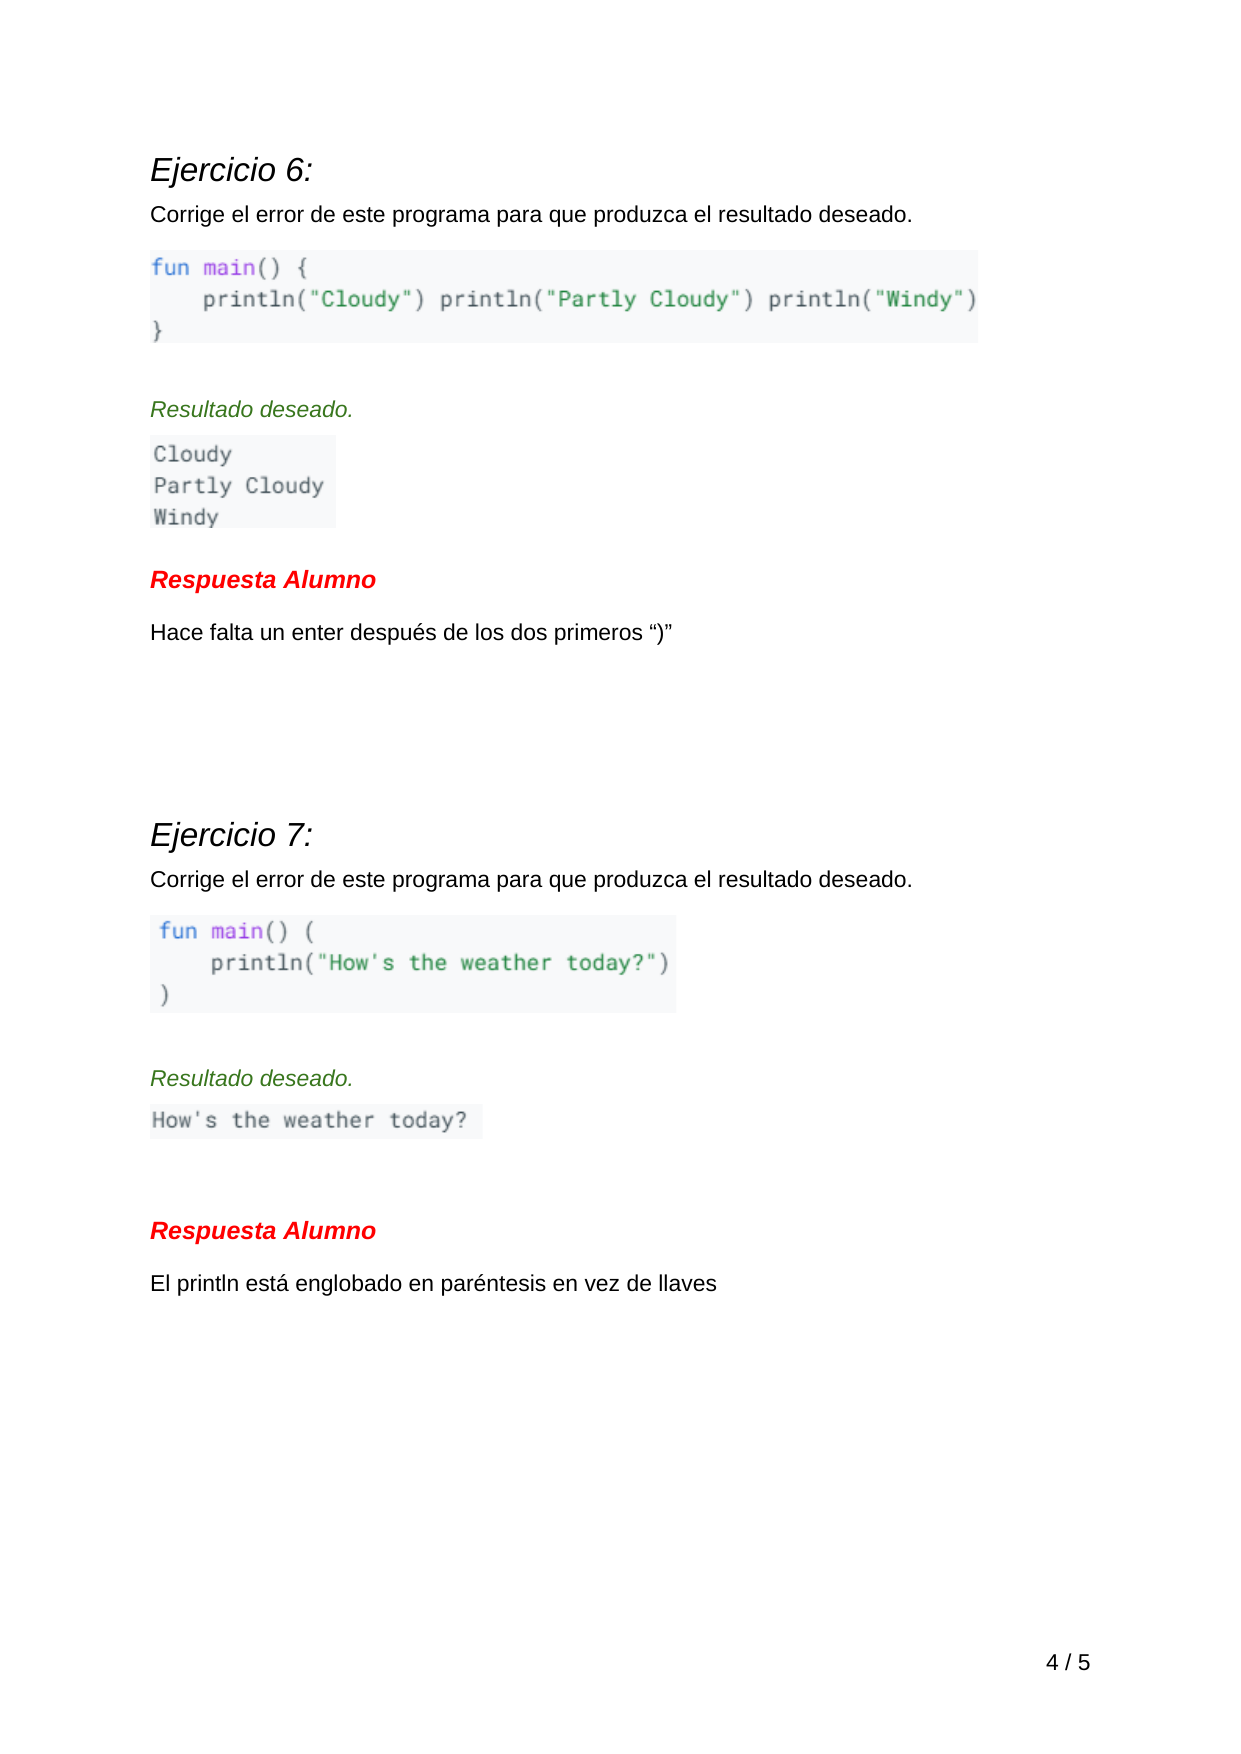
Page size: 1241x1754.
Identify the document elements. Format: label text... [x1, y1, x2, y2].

picture [150, 1104, 483, 1139]
text Resultado deseado. [150, 1065, 1090, 1091]
picture [150, 915, 677, 1013]
text Corrige el error de este programa para que produzca el resultado deseado. [150, 866, 1090, 892]
text Resultado deseado. [150, 396, 1090, 422]
picture [150, 435, 336, 528]
subtitle Ejercicio 7: [150, 814, 1090, 853]
picture [150, 250, 979, 343]
subtitle Respuesta Alumno [150, 565, 1090, 594]
text El println está englobado en paréntesis en vez de llaves [150, 1270, 1090, 1296]
text Corrige el error de este programa para que produzca el resultado deseado. [150, 201, 1090, 227]
subtitle Ejercicio 6: [150, 150, 1090, 188]
subtitle Respuesta Alumno [150, 1216, 1090, 1245]
text Hace falta un enter después de los dos primeros “)” [150, 619, 1090, 646]
